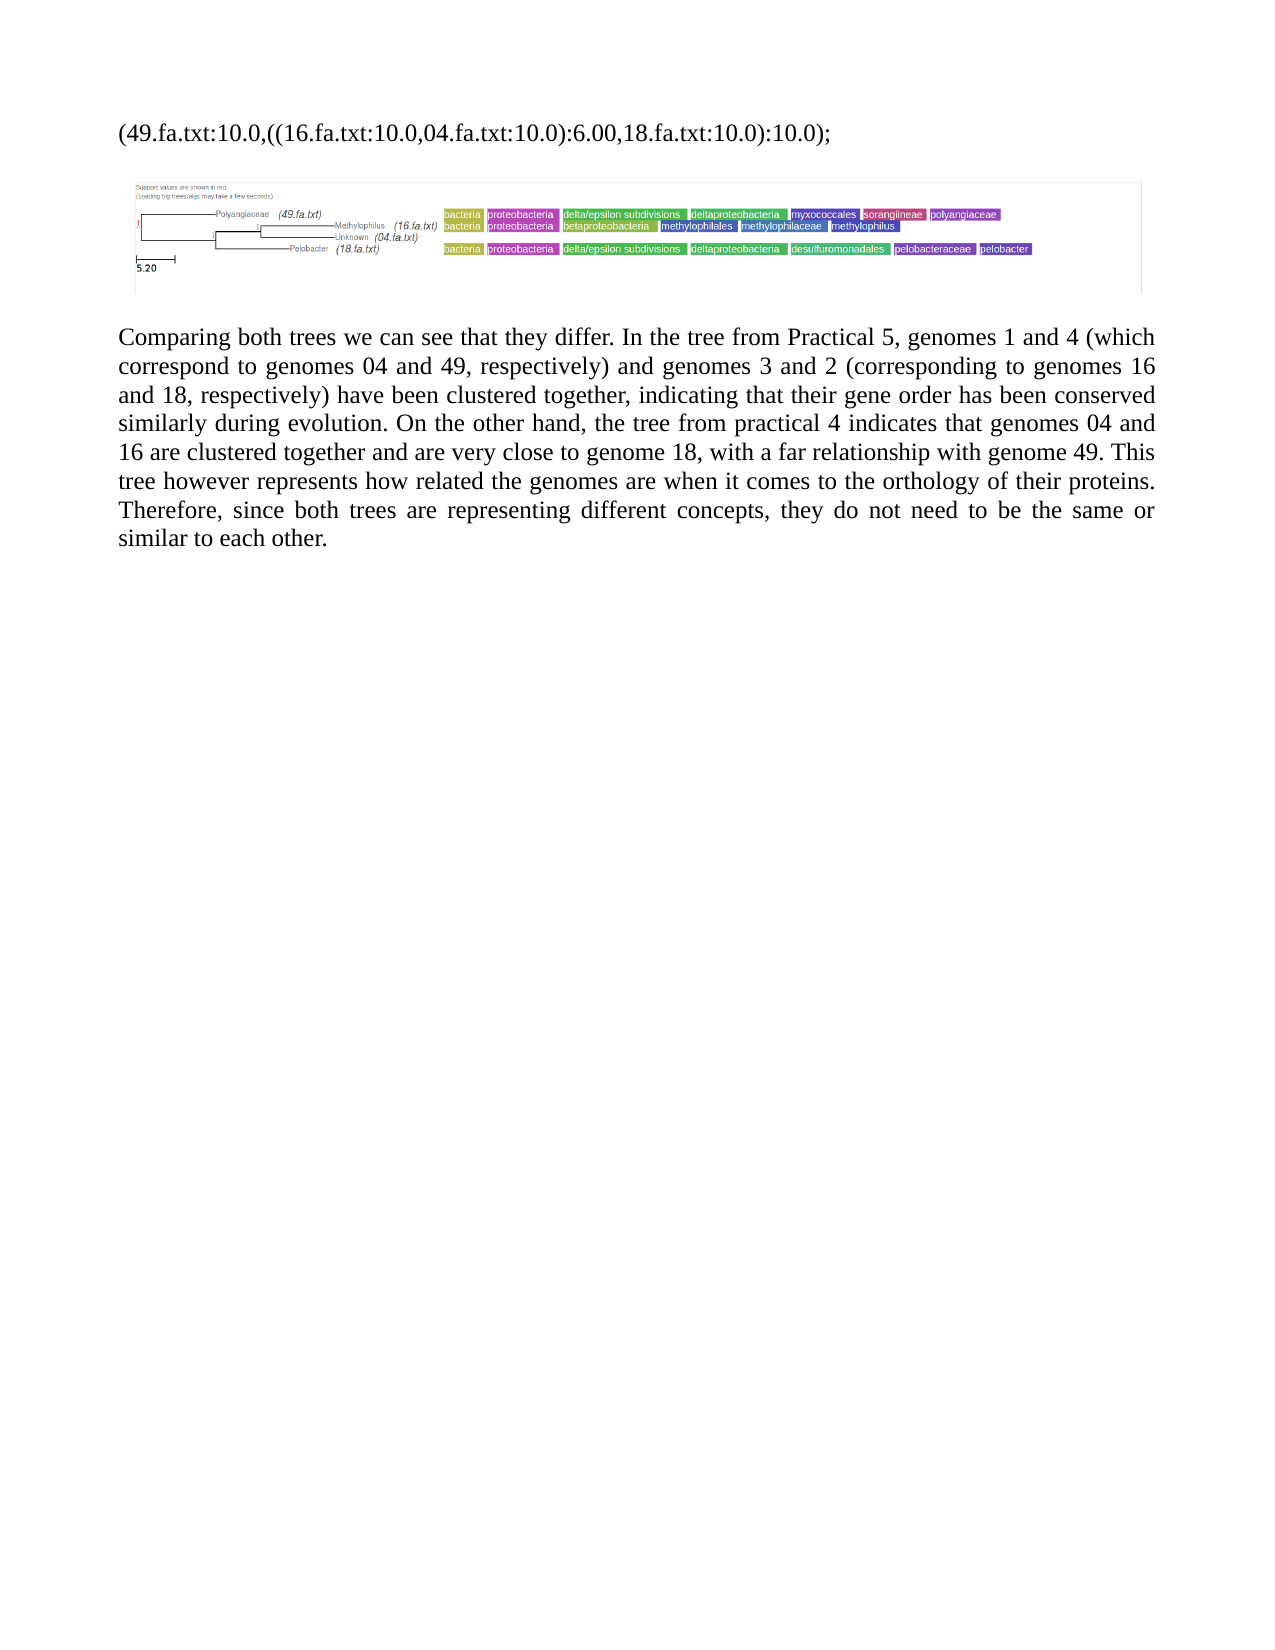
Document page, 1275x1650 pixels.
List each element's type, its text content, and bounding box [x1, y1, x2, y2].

text (49.fa.txt:10.0,((16.fa.txt:10.0,04.fa.txt:10.0):6.00,18.fa.txt:10.0):10.0); [118, 118, 1157, 147]
picture [128, 218, 1147, 294]
text Comparing both trees we can see that they differ. In the tree from Practical 5, genomes 1 and 4 (which correspond to genomes 04 and 49, respectively) and genomes 3 and 2 (corresponding to genomes 16 and 18, respectively) have been clustered together, indicating that their gene order has been conserved similarly during evolution. On the other hand, the tree from practical 4 indicates that genomes 04 and 16 are clustered together and are very close to genome 18, with a far relationship with genome 49. This tree however represents how related the genomes are when it comes to the orthology of their proteins. Therefore, since both trees are representing different concepts, they do not need to be the same or similar to each other. [118, 322, 1157, 552]
